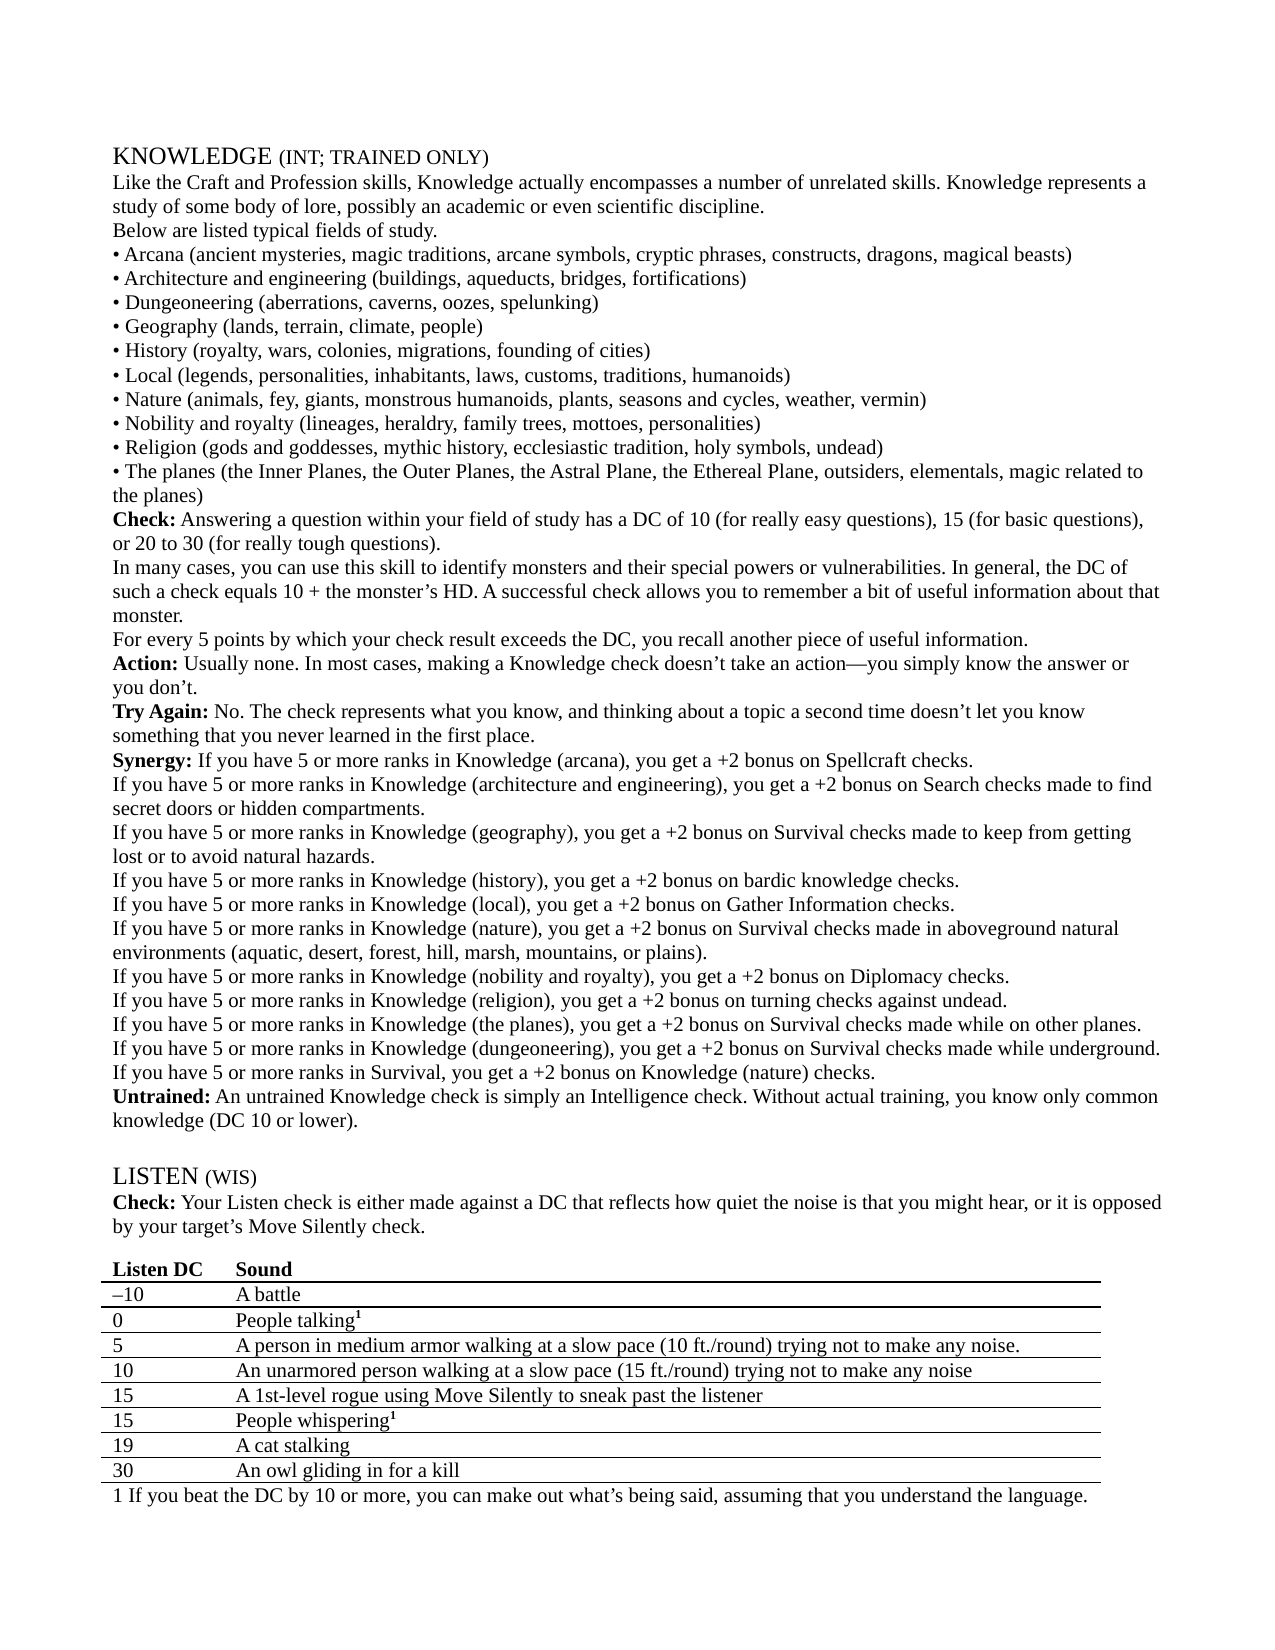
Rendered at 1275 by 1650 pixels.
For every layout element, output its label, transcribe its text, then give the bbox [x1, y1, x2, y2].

table_cell 30 [101, 1458, 224, 1482]
text Untrained: An untrained Knowledge check is simply an Intelligence check. Without actual training, you know only common knowledge (DC 10 or lower). [112, 1084, 1162, 1132]
table_cell A cat stalking [224, 1433, 1101, 1457]
text • The planes (the Inner Planes, the Outer Planes, the Astral Plane, the Ethereal Plane, outsiders, elementals, magic related to the planes) [112, 459, 1162, 507]
text Like the Craft and Profession skills, Knowledge actually encompasses a number of unrelated skills. Knowledge represents a study of some body of lore, possibly an academic or even scientific discipline. [112, 170, 1162, 218]
text • Architecture and engineering (buildings, aqueducts, bridges, fortifications) [112, 266, 1162, 290]
text For every 5 points by which your check result exceeds the DC, you recall another piece of useful information. [112, 627, 1162, 651]
text • Religion (gods and goddesses, mythic history, ecclesiastic tradition, holy symbols, undead) [112, 435, 1162, 459]
text If you have 5 or more ranks in Knowledge (architecture and engineering), you get a +2 bonus on Search checks made to find secret doors or hidden compartments. [112, 772, 1162, 820]
text • Geography (lands, terrain, climate, people) [112, 314, 1162, 338]
text If you have 5 or more ranks in Knowledge (nobility and royalty), you get a +2 bonus on Diplomacy checks. [112, 964, 1162, 988]
text • Dungeoneering (aberrations, caverns, oozes, spelunking) [112, 290, 1162, 314]
table_cell 0 [101, 1308, 224, 1332]
text If you have 5 or more ranks in Knowledge (religion), you get a +2 bonus on turning checks against undead. [112, 988, 1162, 1012]
text LISTEN (WIS) [112, 1161, 1162, 1190]
text If you have 5 or more ranks in Knowledge (nature), you get a +2 bonus on Survival checks made in aboveground natural environments (aquatic, desert, forest, hill, marsh, mountains, or plains). [112, 916, 1162, 964]
text If you have 5 or more ranks in Knowledge (history), you get a +2 bonus on bardic knowledge checks. [112, 868, 1162, 892]
table_cell 5 [101, 1333, 224, 1357]
table_header Listen DC [101, 1257, 224, 1281]
table_cell An unarmored person walking at a slow pace (15 ft./round) trying not to make any noise [224, 1358, 1101, 1382]
text Below are listed typical fields of study. [112, 218, 1162, 242]
text If you have 5 or more ranks in Knowledge (geography), you get a +2 bonus on Survival checks made to keep from getting lost or to avoid natural hazards. [112, 820, 1162, 868]
text If you have 5 or more ranks in Knowledge (dungeoneering), you get a +2 bonus on Survival checks made while underground. [112, 1036, 1162, 1060]
text If you have 5 or more ranks in Knowledge (the planes), you get a +2 bonus on Survival checks made while on other planes. [112, 1012, 1162, 1036]
table_cell 10 [101, 1358, 224, 1382]
text • Nobility and royalty (lineages, heraldry, family trees, mottoes, personalities) [112, 411, 1162, 435]
text Check: Your Listen check is either made against a DC that reflects how quiet the noise is that you might hear, or it is opposed by your target’s Move Silently check. [112, 1190, 1162, 1238]
text In many cases, you can use this skill to identify monsters and their special powers or vulnerabilities. In general, the DC of such a check equals 10 + the monster’s HD. A successful check allows you to remember a bit of useful information about that monster. [112, 555, 1162, 627]
table_cell 15 [101, 1383, 224, 1407]
table_cell –10 [101, 1283, 224, 1306]
table_cell A person in medium armor walking at a slow pace (10 ft./round) trying not to make any noise. [224, 1333, 1101, 1357]
text • History (royalty, wars, colonies, migrations, founding of cities) [112, 338, 1162, 362]
table_cell People whispering1 [224, 1408, 1101, 1432]
table_cell 19 [101, 1433, 224, 1457]
text • Nature (animals, fey, giants, monstrous humanoids, plants, seasons and cycles, weather, vermin) [112, 387, 1162, 411]
text If you have 5 or more ranks in Survival, you get a +2 bonus on Knowledge (nature) checks. [112, 1060, 1162, 1084]
text KNOWLEDGE (INT; TRAINED ONLY) [112, 141, 1162, 170]
table_header Sound [224, 1257, 1101, 1281]
table_cell People talking1 [224, 1308, 1101, 1332]
table_cell An owl gliding in for a kill [224, 1458, 1101, 1482]
text Try Again: No. The check represents what you know, and thinking about a topic a second time doesn’t let you know something that you never learned in the first place. [112, 699, 1162, 747]
text Check: Answering a question within your field of study has a DC of 10 (for really easy questions), 15 (for basic questions), or 20 to 30 (for really tough questions). [112, 507, 1162, 555]
text Synergy: If you have 5 or more ranks in Knowledge (arcana), you get a +2 bonus on Spellcraft checks. [112, 747, 1162, 772]
text If you have 5 or more ranks in Knowledge (local), you get a +2 bonus on Gather Information checks. [112, 892, 1162, 916]
table_cell A battle [224, 1283, 1101, 1306]
text • Arcana (ancient mysteries, magic traditions, arcane symbols, cryptic phrases, constructs, dragons, magical beasts) [112, 242, 1162, 266]
table_cell 15 [101, 1408, 224, 1432]
table_cell A 1st-level rogue using Move Silently to sneak past the listener [224, 1383, 1101, 1407]
text Action: Usually none. In most cases, making a Knowledge check doesn’t take an action—you simply know the answer or you don’t. [112, 651, 1162, 699]
text • Local (legends, personalities, inhabitants, laws, customs, traditions, humanoids) [112, 362, 1162, 387]
table_cell 1 If you beat the DC by 10 or more, you can make out what’s being said, assuming that you understand the language. [101, 1483, 1101, 1507]
